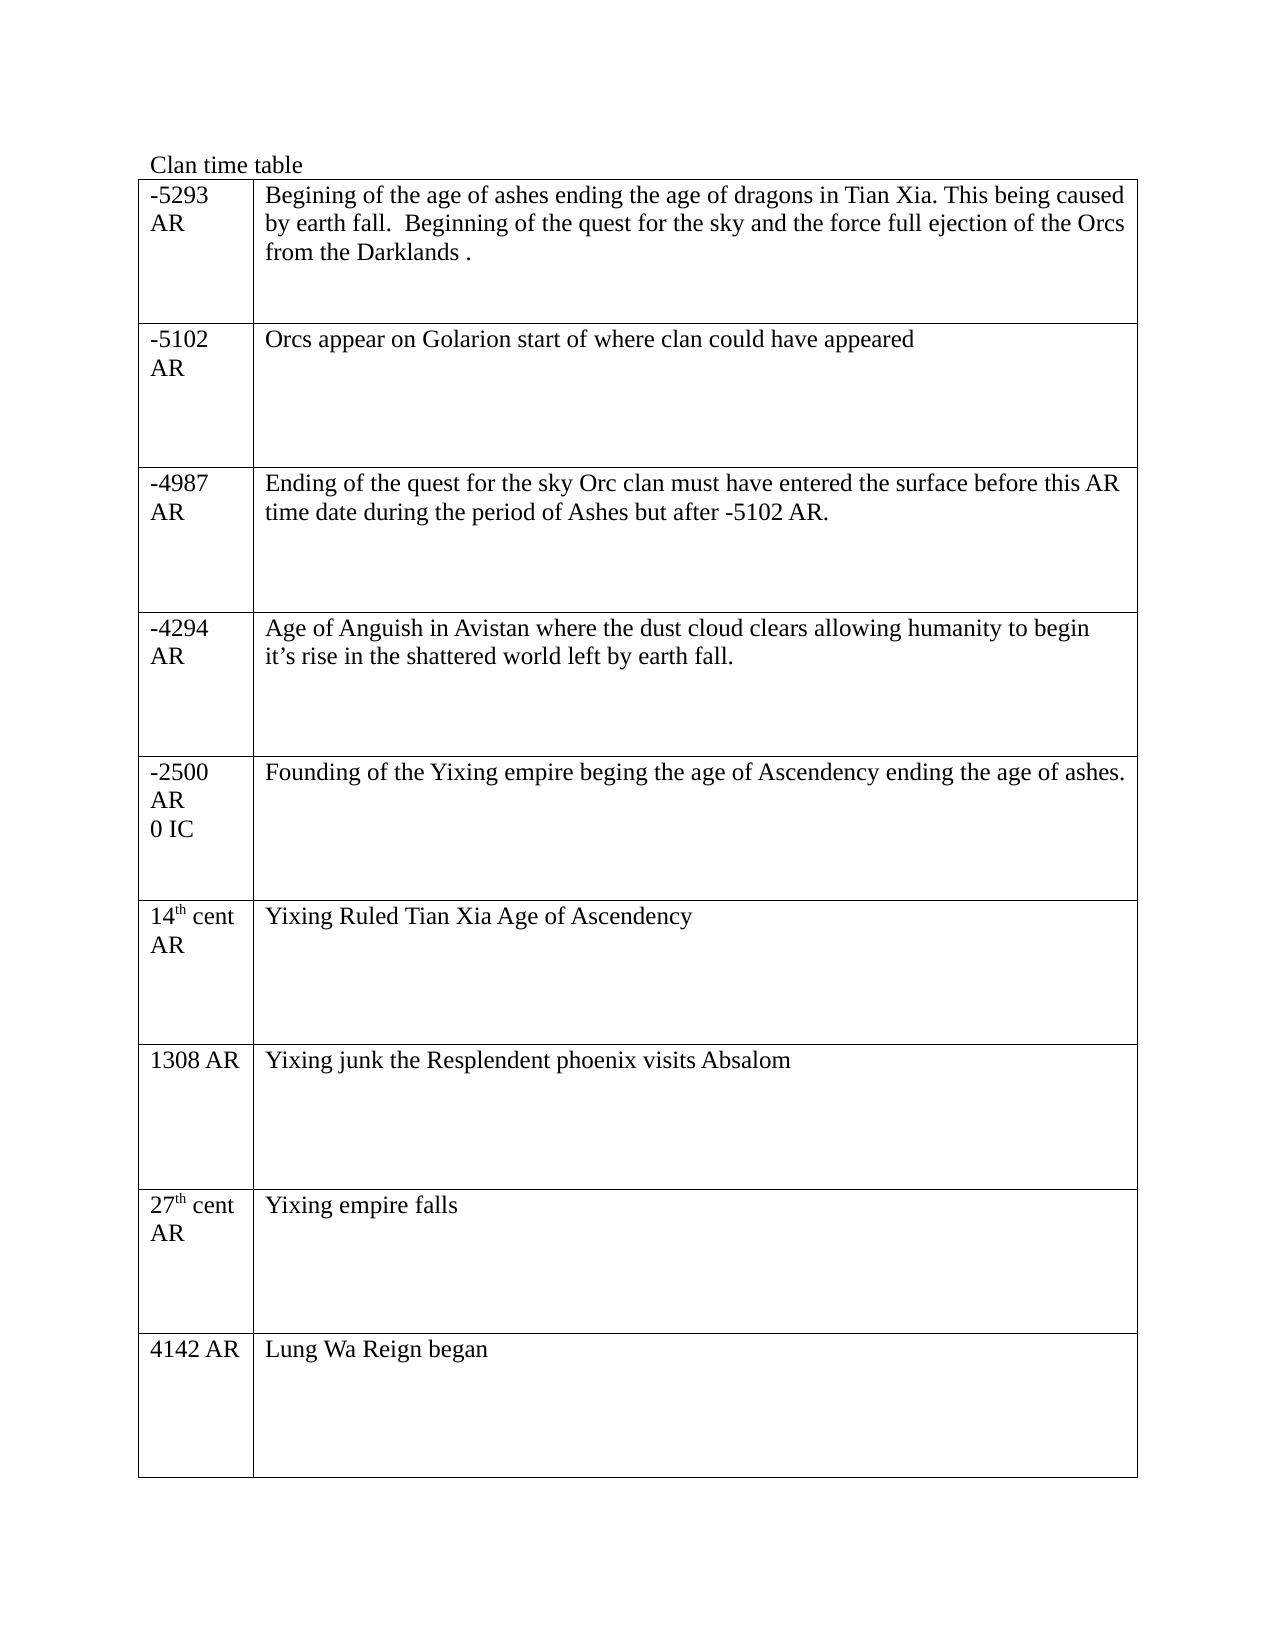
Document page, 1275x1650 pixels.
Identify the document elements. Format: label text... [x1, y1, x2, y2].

table_cell -5102 AR [139, 324, 253, 467]
table_cell 1308 AR [139, 1045, 253, 1189]
table_cell 4142 AR [139, 1334, 253, 1477]
text Clan time table [150, 150, 1125, 179]
table_cell Ending of the quest for the sky Orc clan must have entered the surface before this AR time date during the period of Ashes but after -5102 AR. [254, 468, 1137, 612]
table_cell -2500 AR 0 IC [139, 757, 253, 900]
table_cell -4294 AR [139, 613, 253, 756]
table_cell Lung Wa Reign began [254, 1334, 1137, 1477]
table_cell Yixing junk the Resplendent phoenix visits Absalom [254, 1045, 1137, 1189]
table_cell Founding of the Yixing empire beging the age of Ascendency ending the age of ashes. [254, 757, 1137, 900]
table_cell -4987 AR [139, 468, 253, 612]
table_cell 14th cent AR [139, 901, 253, 1044]
table_cell 27th cent AR [139, 1190, 253, 1333]
table_cell Yixing empire falls [254, 1190, 1137, 1333]
table_cell Age of Anguish in Avistan where the dust cloud clears allowing humanity to begin it’s rise in the shattered world left by earth fall. [254, 613, 1137, 756]
table_header Begining of the age of ashes ending the age of dragons in Tian Xia. This being caused by earth fall. Beginning of the quest for the sky and the force full ejection of the Orcs from the Darklands . [254, 180, 1137, 323]
table_cell Orcs appear on Golarion start of where clan could have appeared [254, 324, 1137, 467]
table_header -5293 AR [139, 180, 253, 323]
table_cell Yixing Ruled Tian Xia Age of Ascendency [254, 901, 1137, 1044]
